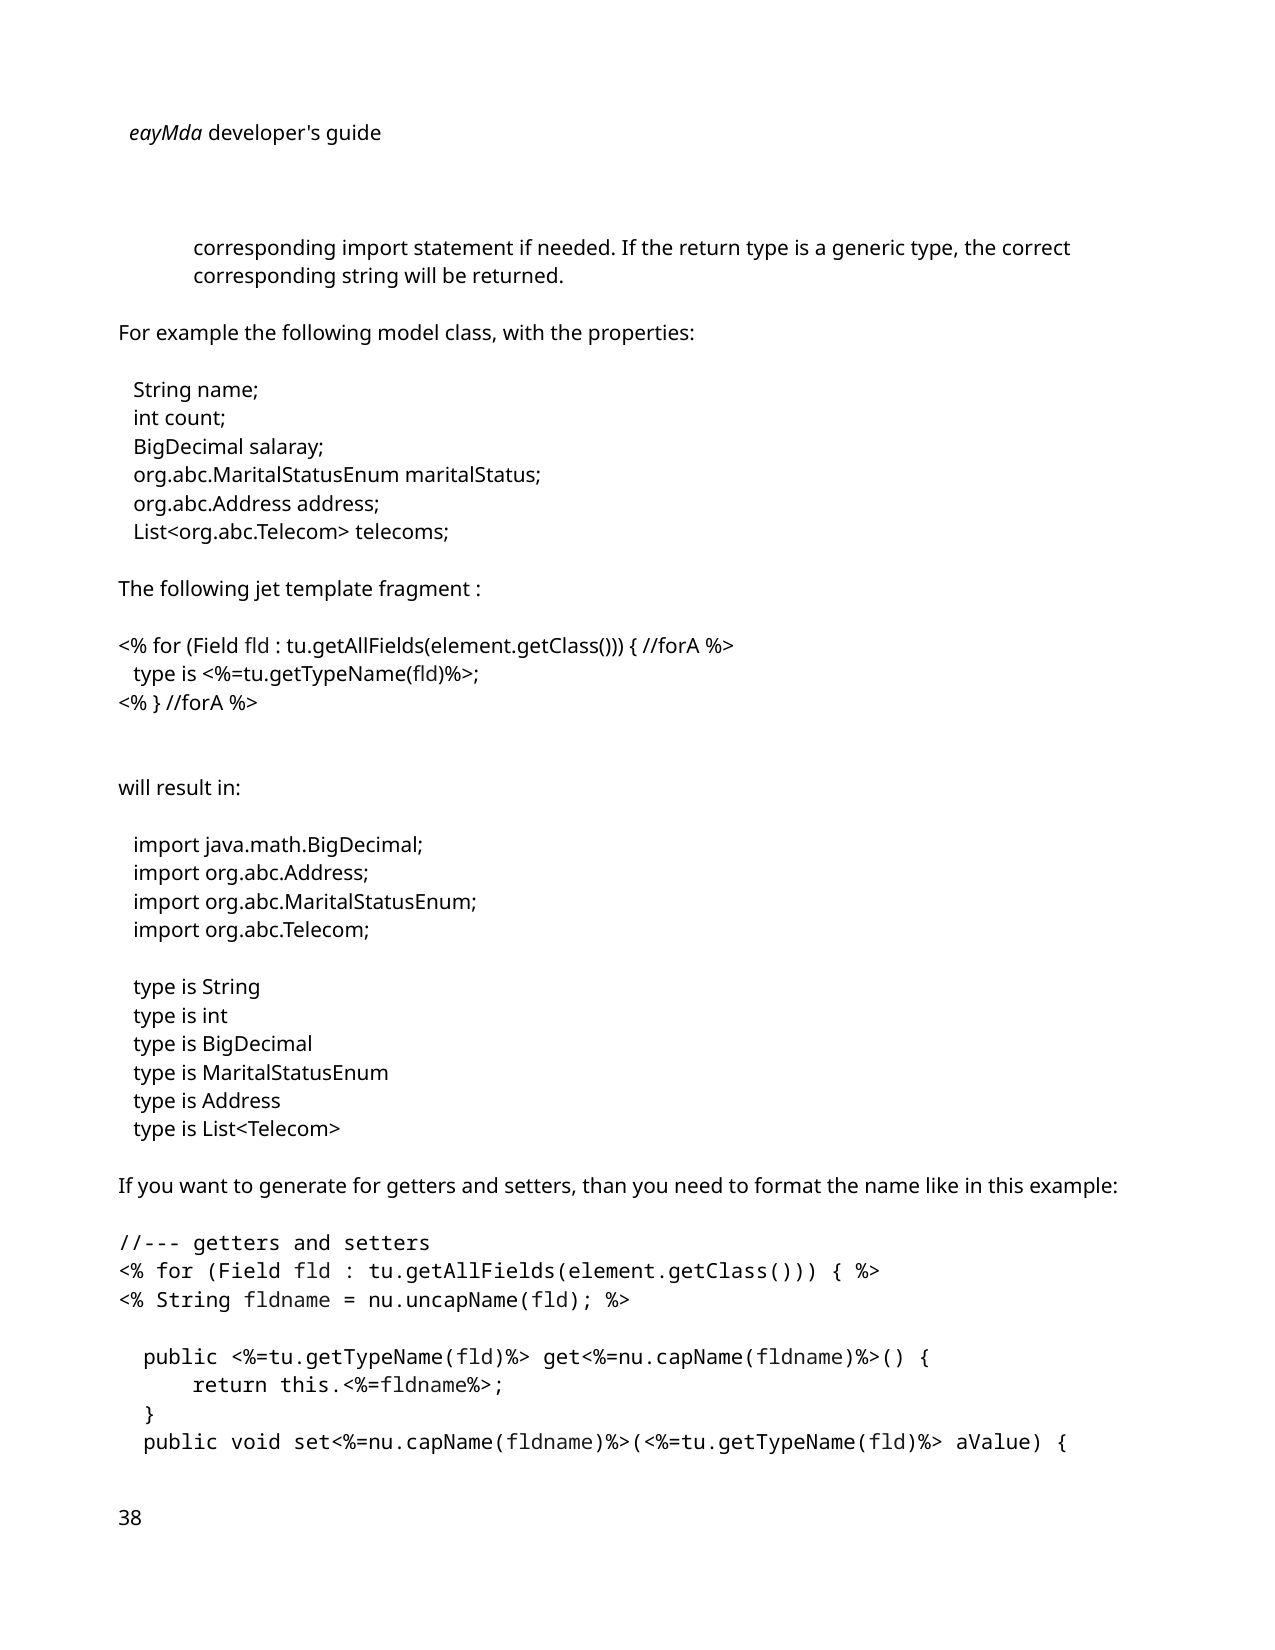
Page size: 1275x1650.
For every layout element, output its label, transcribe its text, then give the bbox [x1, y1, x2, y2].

text type is BigDecimal [118, 1029, 1157, 1058]
text <% for (Field fld : tu.getAllFields(element.getClass())) { %> [118, 1257, 1157, 1285]
text import org.abc.MaritalStatusEnum; [118, 887, 1157, 915]
text If you want to generate for getters and setters, than you need to format the name like in this example: [118, 1171, 1157, 1200]
text type is MaritalStatusEnum [118, 1058, 1157, 1086]
text <% for (Field fld : tu.getAllFields(element.getClass())) { //forA %> [118, 631, 1157, 659]
text org.abc.MaritalStatusEnum maritalStatus; [118, 460, 1157, 489]
text int count; [118, 403, 1157, 432]
text BigDecimal salaray; [118, 432, 1157, 460]
text } [118, 1399, 1157, 1427]
text type is String [118, 972, 1157, 1001]
text <% String fldname = nu.uncapName(fld); %> [118, 1285, 1157, 1313]
text public void set<%=nu.capName(fldname)%>(<%=tu.getTypeName(fld)%> aValue) { [118, 1427, 1157, 1456]
text For example the following model class, with the properties: [118, 318, 1157, 347]
text type is Address [118, 1086, 1157, 1114]
text type is List<Telecom> [118, 1114, 1157, 1143]
text <% } //forA %> [118, 688, 1157, 716]
text will result in: [118, 773, 1157, 802]
text String name; [118, 375, 1157, 403]
text return this.<%=fldname%>; [118, 1370, 1157, 1399]
text import org.abc.Address; [118, 858, 1157, 887]
text The following jet template fragment : [118, 574, 1157, 603]
text org.abc.Address address; [118, 489, 1157, 517]
list corresponding import statement if needed. If the return type is a generic type, the correct corresponding string will be returned. [156, 233, 1157, 290]
text //--- getters and setters [118, 1228, 1157, 1257]
text import java.math.BigDecimal; [118, 830, 1157, 858]
text List<org.abc.Telecom> telecoms; [118, 517, 1157, 546]
text import org.abc.Telecom; [118, 915, 1157, 944]
text type is int [118, 1001, 1157, 1029]
text type is <%=tu.getTypeName(fld)%>; [118, 659, 1157, 688]
text public <%=tu.getTypeName(fld)%> get<%=nu.capName(fldname)%>() { [118, 1342, 1157, 1370]
